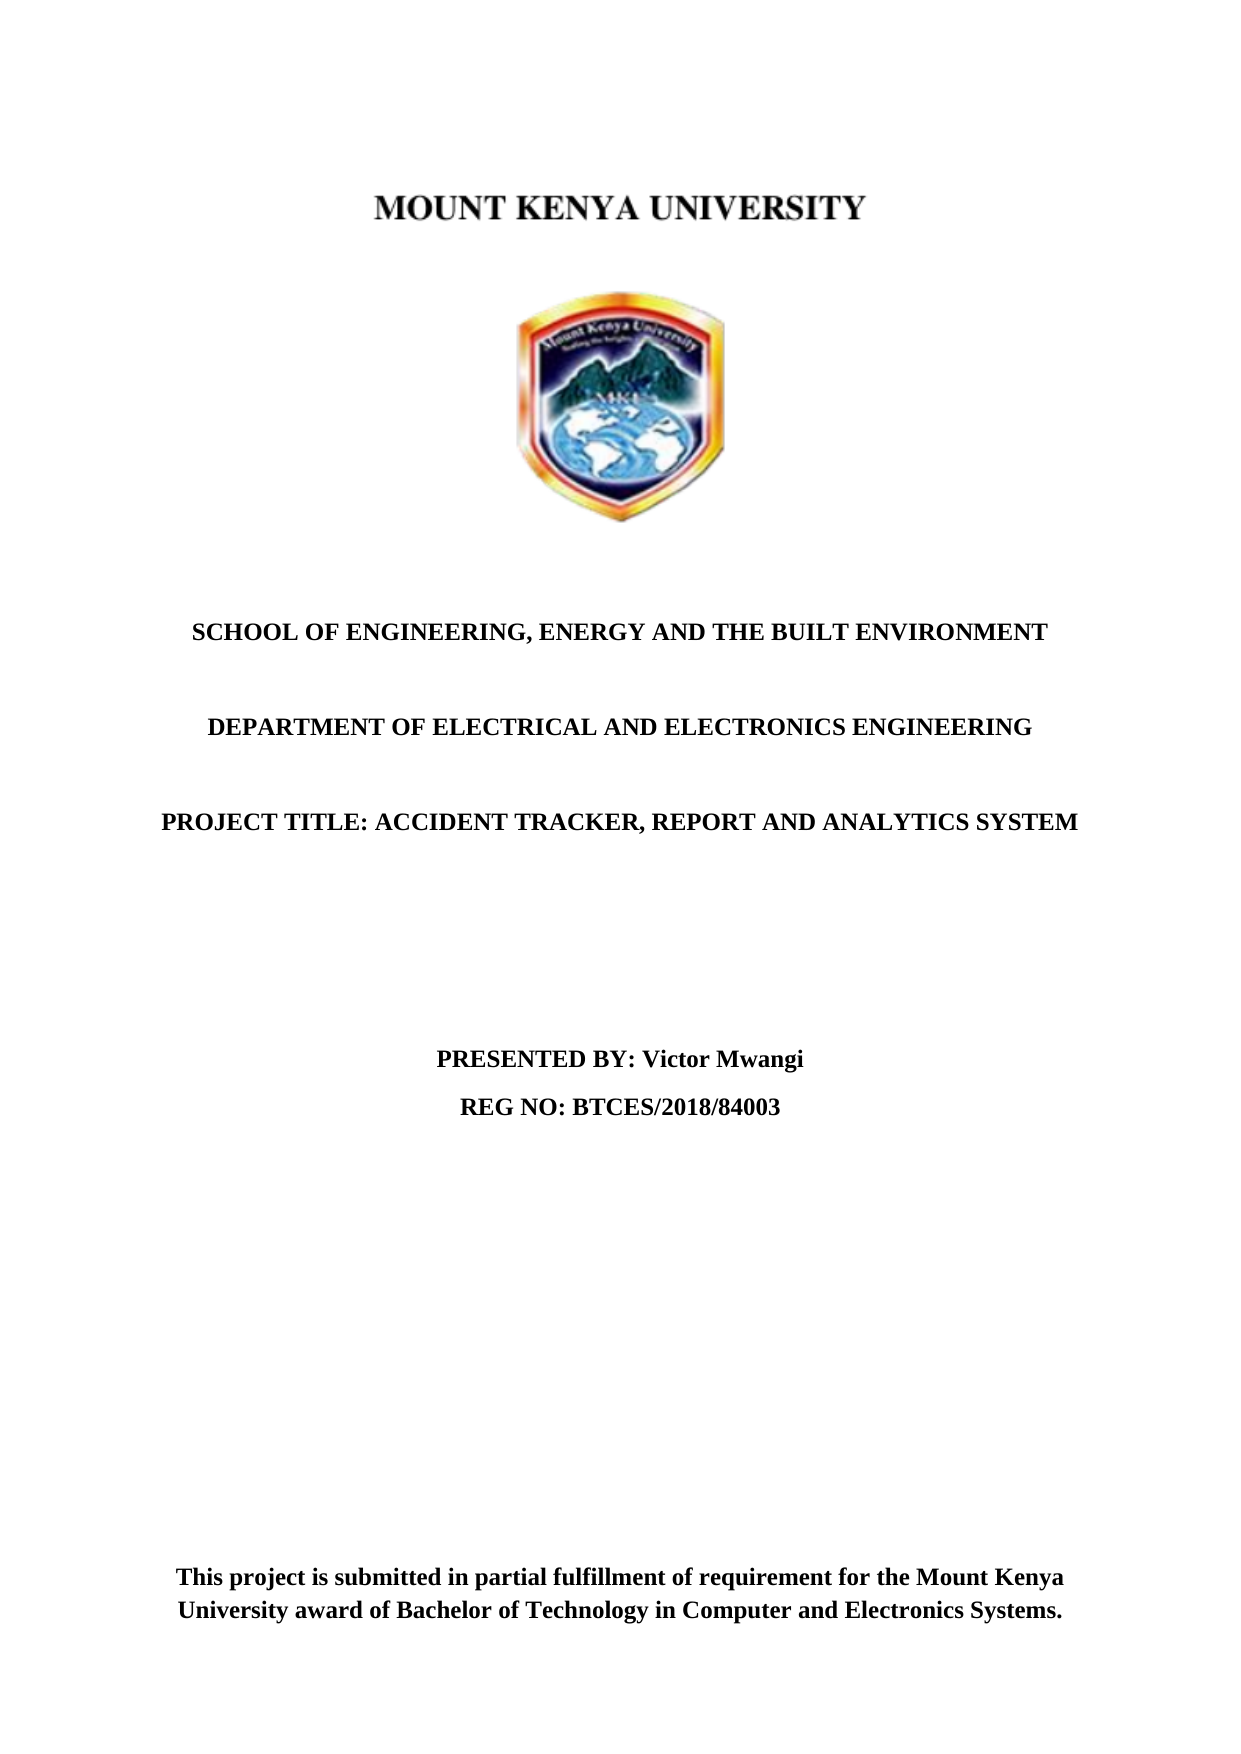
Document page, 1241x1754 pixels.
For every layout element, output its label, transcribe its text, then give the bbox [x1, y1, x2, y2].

subtitle PROJECT TITLE: ACCIDENT TRACKER, REPORT AND ANALYTICS SYSTEM [118, 807, 1122, 836]
subtitle PRESENTED BY: Victor Mwangi [118, 1044, 1122, 1073]
text This project is submitted in partial fulfillment of requirement for the Mount Kenya University award of Bachelor of Technology in Computer and Electronics Systems. [118, 1562, 1122, 1623]
title SCHOOL OF ENGINEERING, ENERGY AND THE BUILT ENVIRONMENT [118, 617, 1122, 645]
subtitle REG NO: BTCES/2018/84003 [118, 1092, 1122, 1121]
subtitle DEPARTMENT OF ELECTRICAL AND ELECTRONICS ENGINEERING [118, 712, 1122, 741]
picture [238, 118, 1002, 565]
